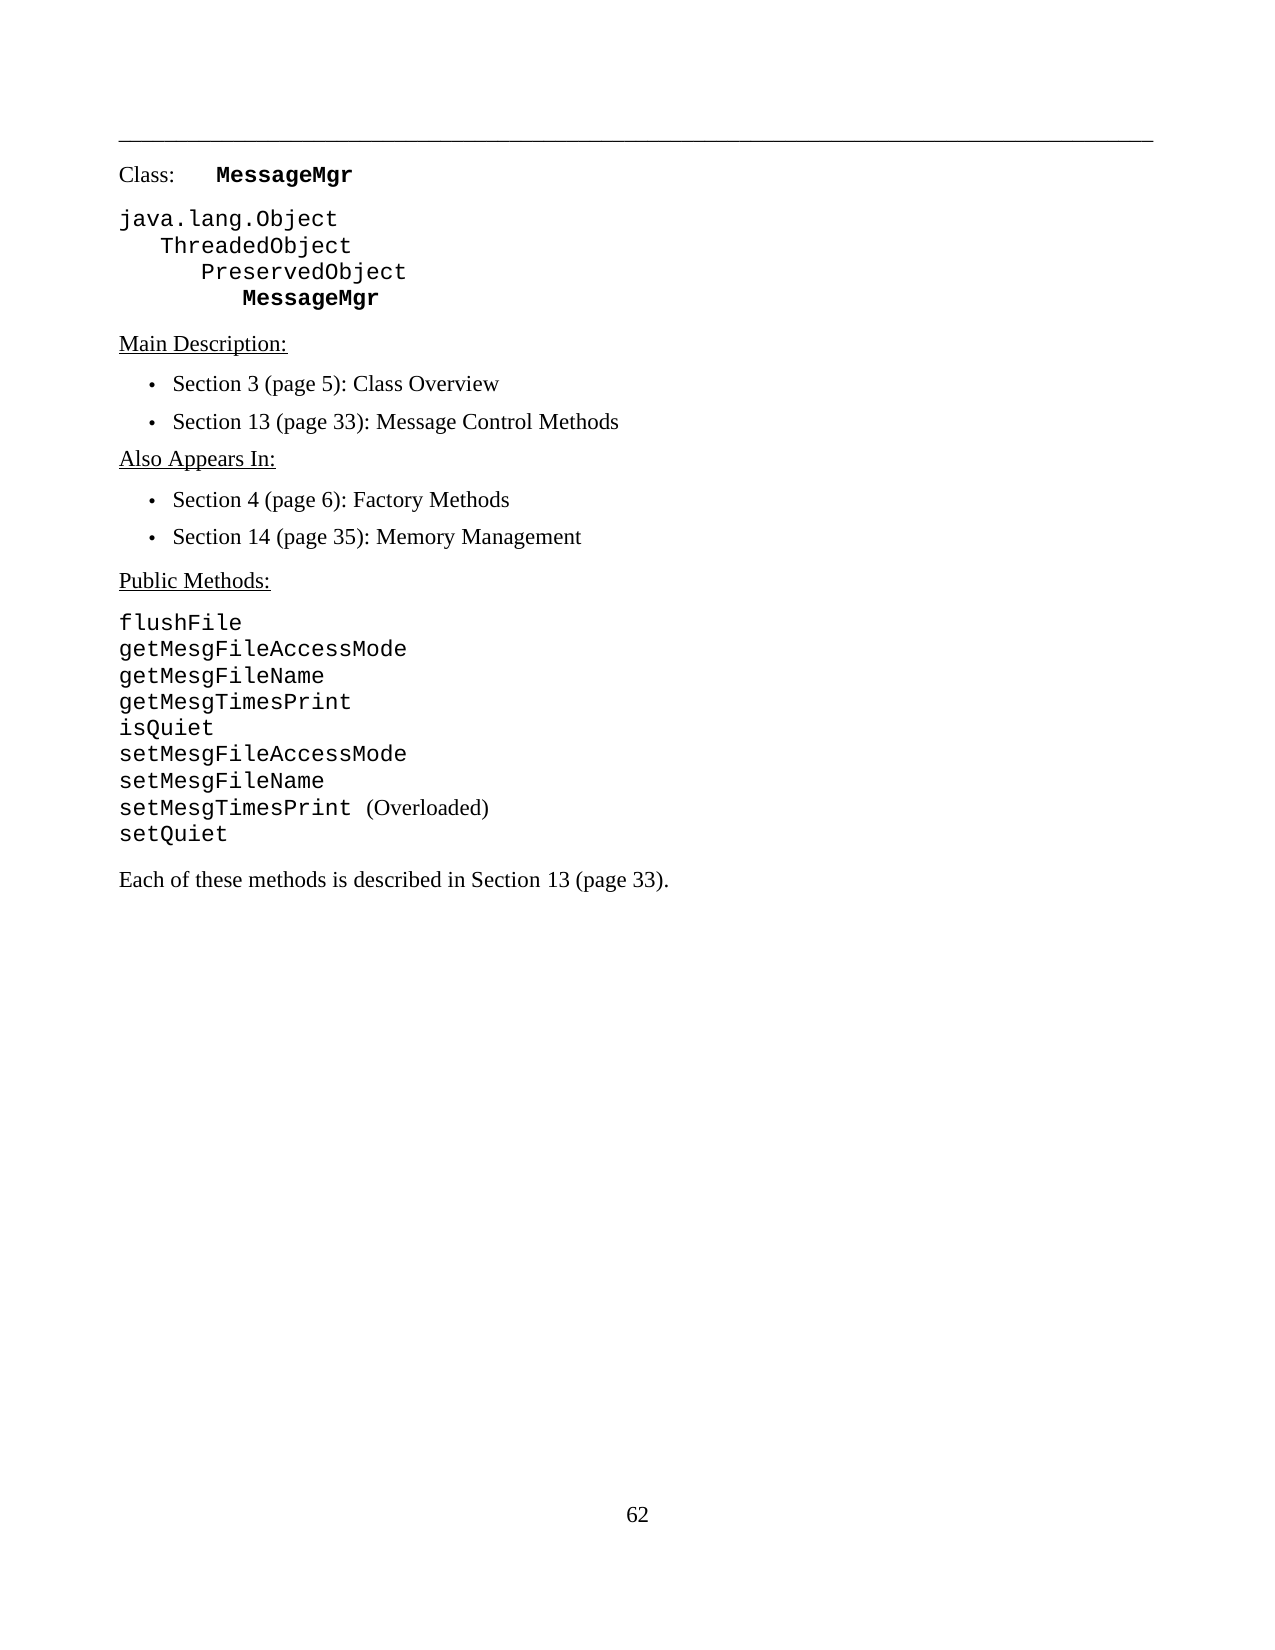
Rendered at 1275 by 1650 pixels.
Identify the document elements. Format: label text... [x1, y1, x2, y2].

text Main Description: [118, 331, 1156, 356]
text isQuiet [118, 716, 1156, 742]
text MessageMgr [118, 286, 1156, 313]
text setMesgTimesPrint (Overloaded) [118, 795, 1156, 822]
text getMesgTimesPrint [118, 690, 1156, 716]
text getMesgFileAccessMode [118, 637, 1156, 664]
text flushFile [118, 611, 1156, 637]
text Class: MessageMgr [118, 162, 1156, 189]
list Section 3 (page 5): Class Overview [118, 371, 1156, 397]
text PreservedObject [118, 260, 1156, 286]
text setQuiet [118, 822, 1156, 849]
text __________________________________________________________________________________________ [118, 118, 1156, 144]
list Section 4 (page 6): Factory Methods [118, 487, 1156, 512]
text getMesgFileName [118, 664, 1156, 690]
text setMesgFileName [118, 769, 1156, 795]
list Section 14 (page 34): Memory Management [118, 524, 1156, 550]
text java.lang.Object [118, 208, 1156, 234]
text Also Appears In: [118, 446, 1156, 472]
text setMesgFileAccessMode [118, 742, 1156, 769]
text Each of these methods is described in Section 13 (page 32). [118, 867, 1156, 892]
text Public Methods: [118, 568, 1156, 593]
list Section 13 (page 32): Message Control Methods [118, 409, 1156, 434]
text ThreadedObject [118, 234, 1156, 260]
